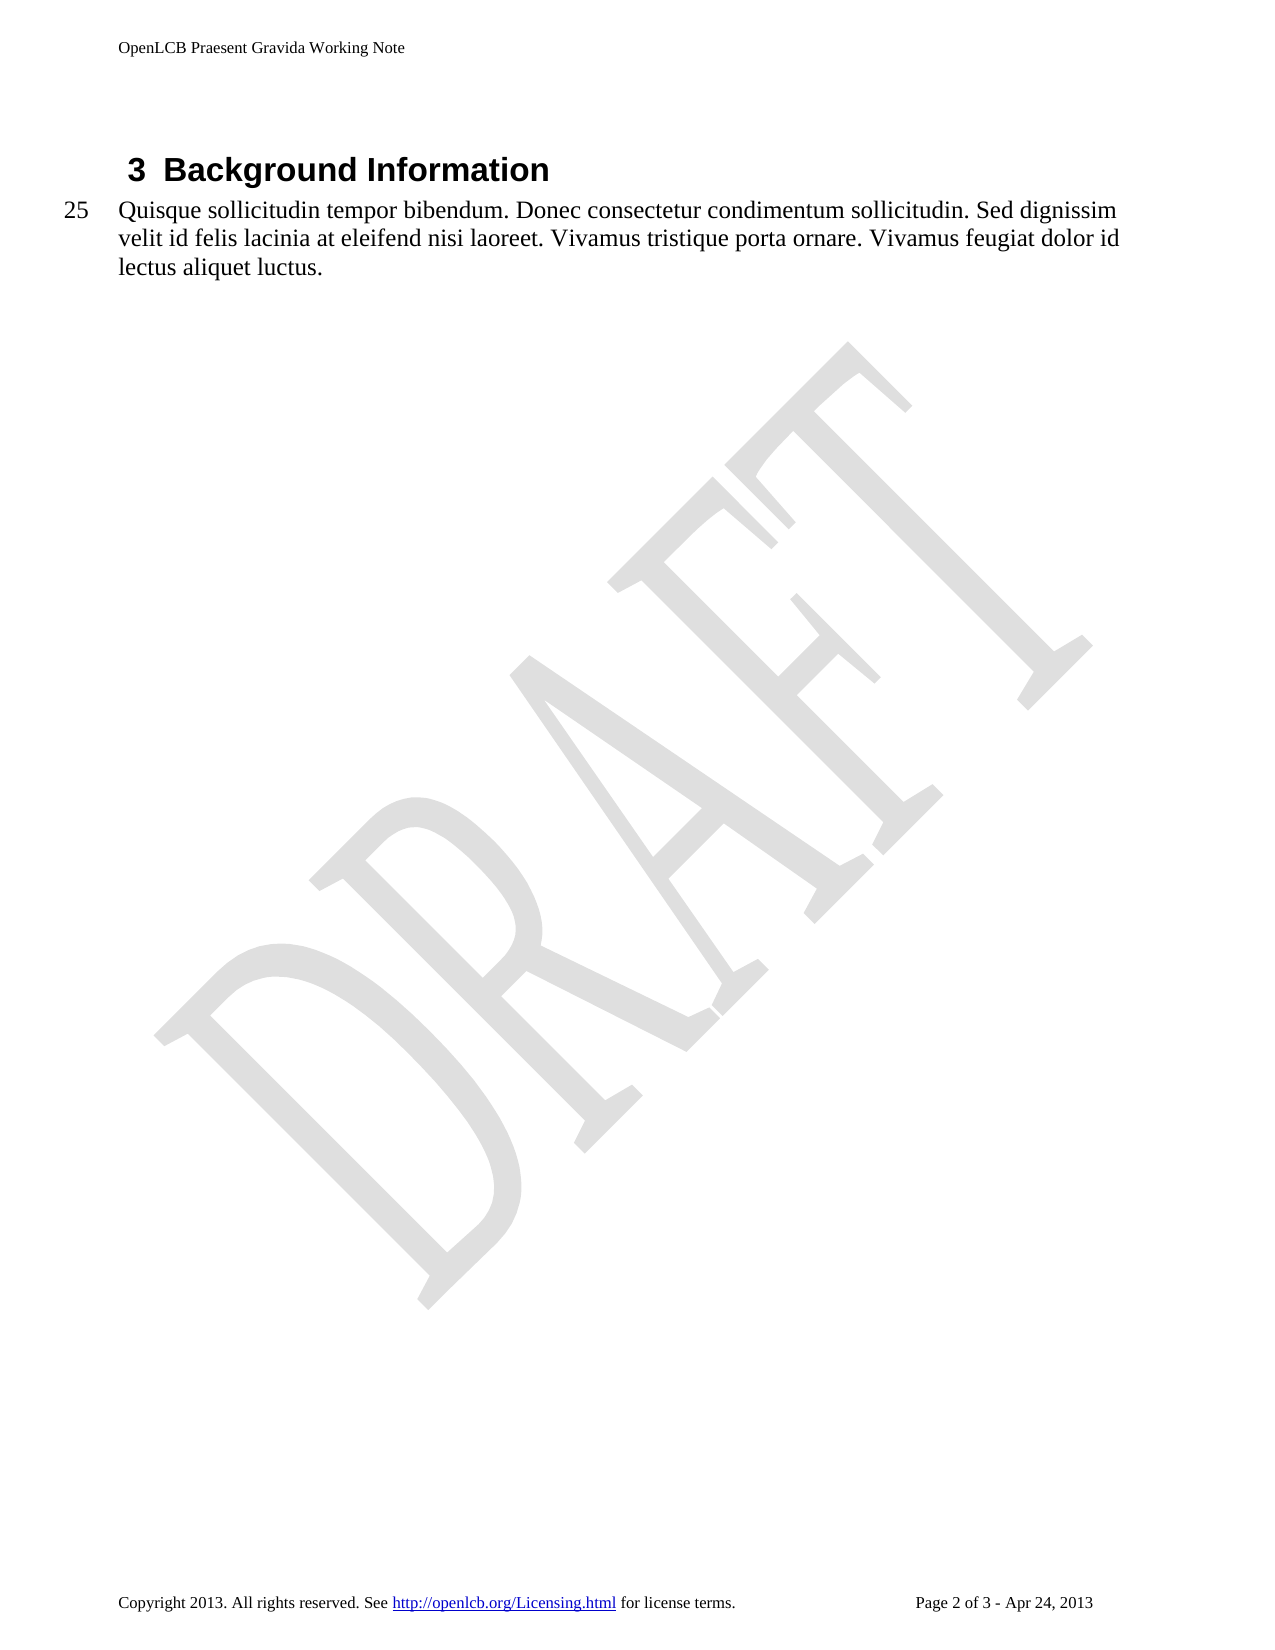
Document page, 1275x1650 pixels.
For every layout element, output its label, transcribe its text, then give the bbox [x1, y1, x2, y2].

subtitle Background Information [118, 150, 1157, 188]
text Quisque sollicitudin tempor bibendum. Donec consectetur condimentum sollicitudin. Sed dignissim velit id felis lacinia at eleifend nisi laoreet. Vivamus tristique porta ornare. Vivamus feugiat dolor id lectus aliquet luctus. [118, 195, 1157, 281]
